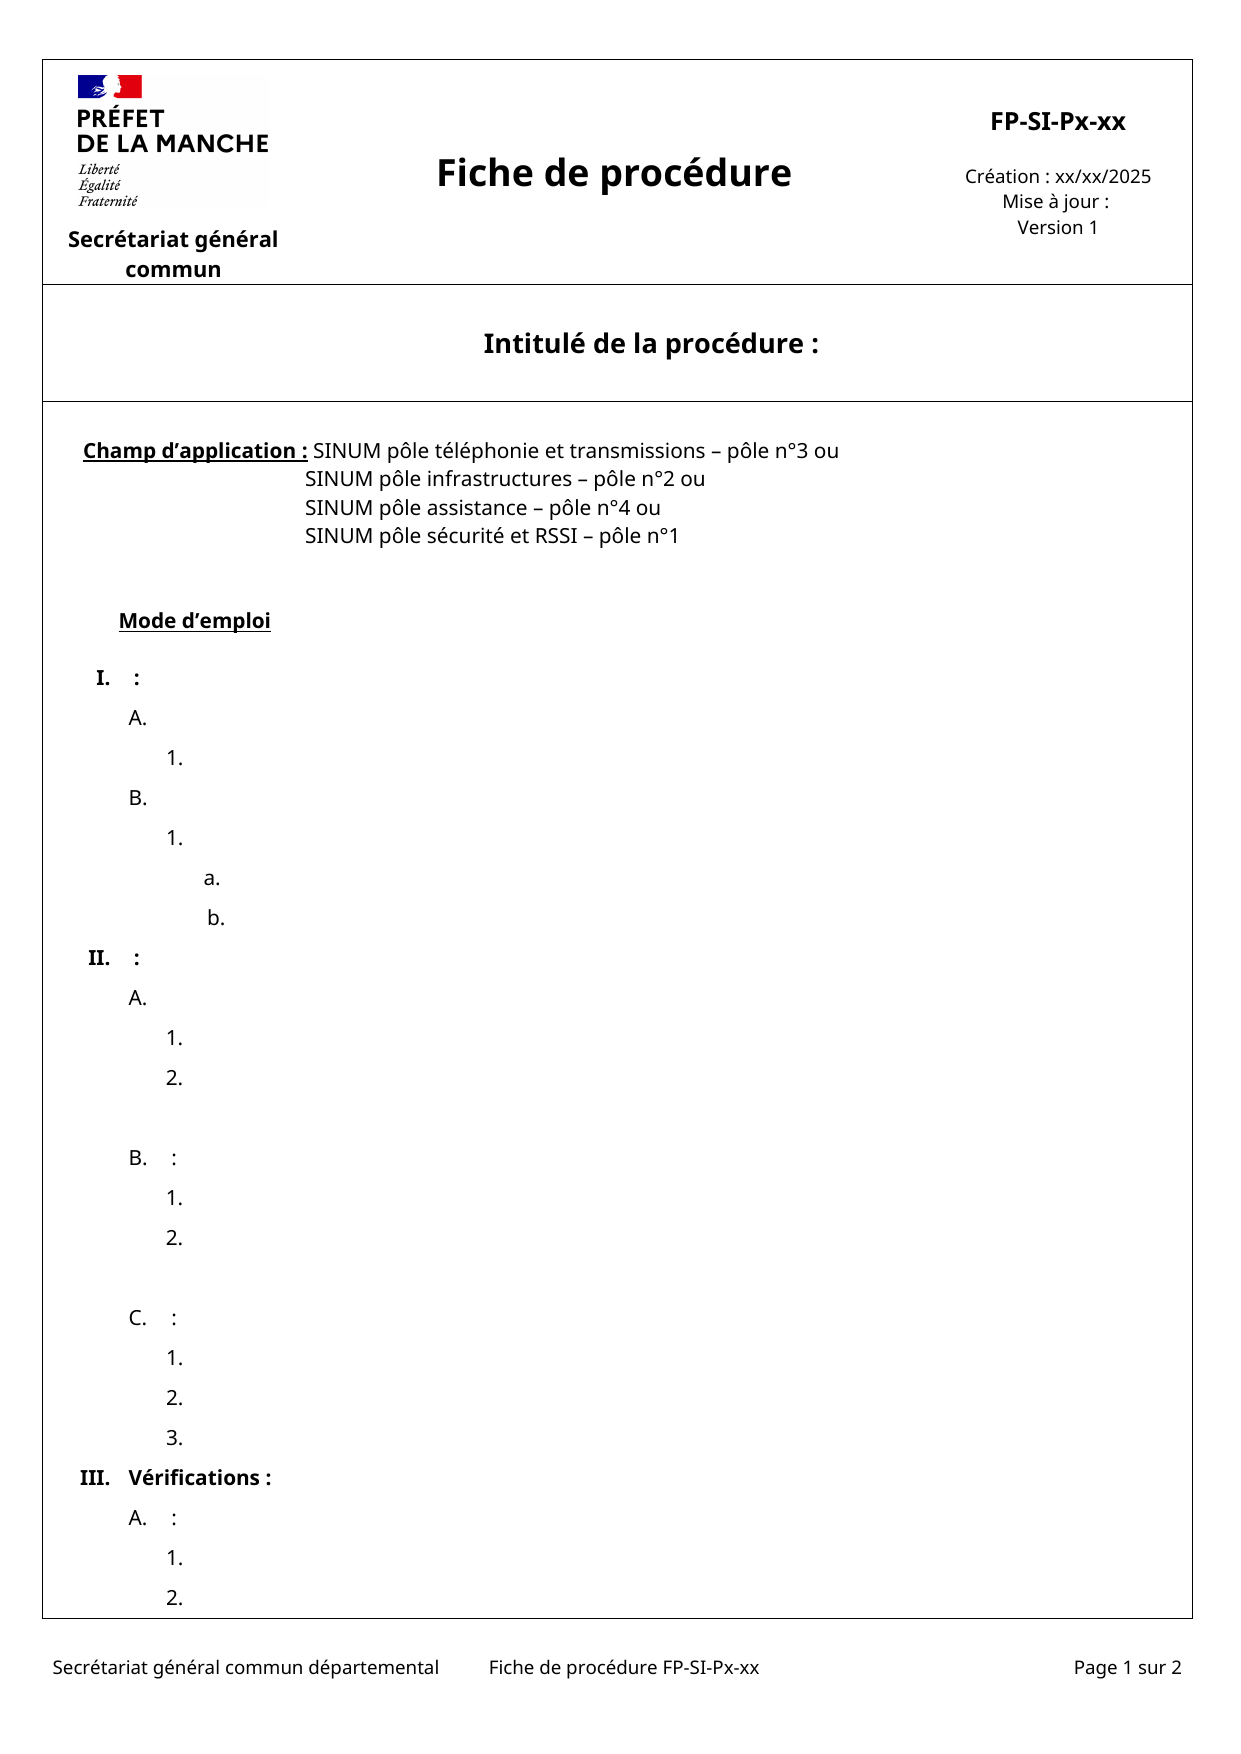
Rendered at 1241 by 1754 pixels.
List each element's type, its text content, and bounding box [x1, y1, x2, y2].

table_cell Intitulé de la procédure : [43, 285, 1192, 401]
table_header Fiche de procédure [305, 60, 923, 284]
table_header FP-SI-Px-xx Création : xx/xx/2025 Mise à jour : Version 1 [924, 60, 1192, 284]
picture [77, 74, 269, 207]
table_header Secrétariat général commun [43, 60, 304, 284]
table_cell Champ d’application : SINUM pôle téléphonie et transmissions – pôle n°3 ou SINUM pôle infrastructures – pôle n°2 ou SINUM pôle assistance – pôle n°4 ou SINUM pôle sécurité et RSSI – pôle n°1 Mode d’emploi : : : : Vérifications : : : Support d’enregistrement S:\SIDSIC-Technique\... [43, 402, 1192, 1618]
